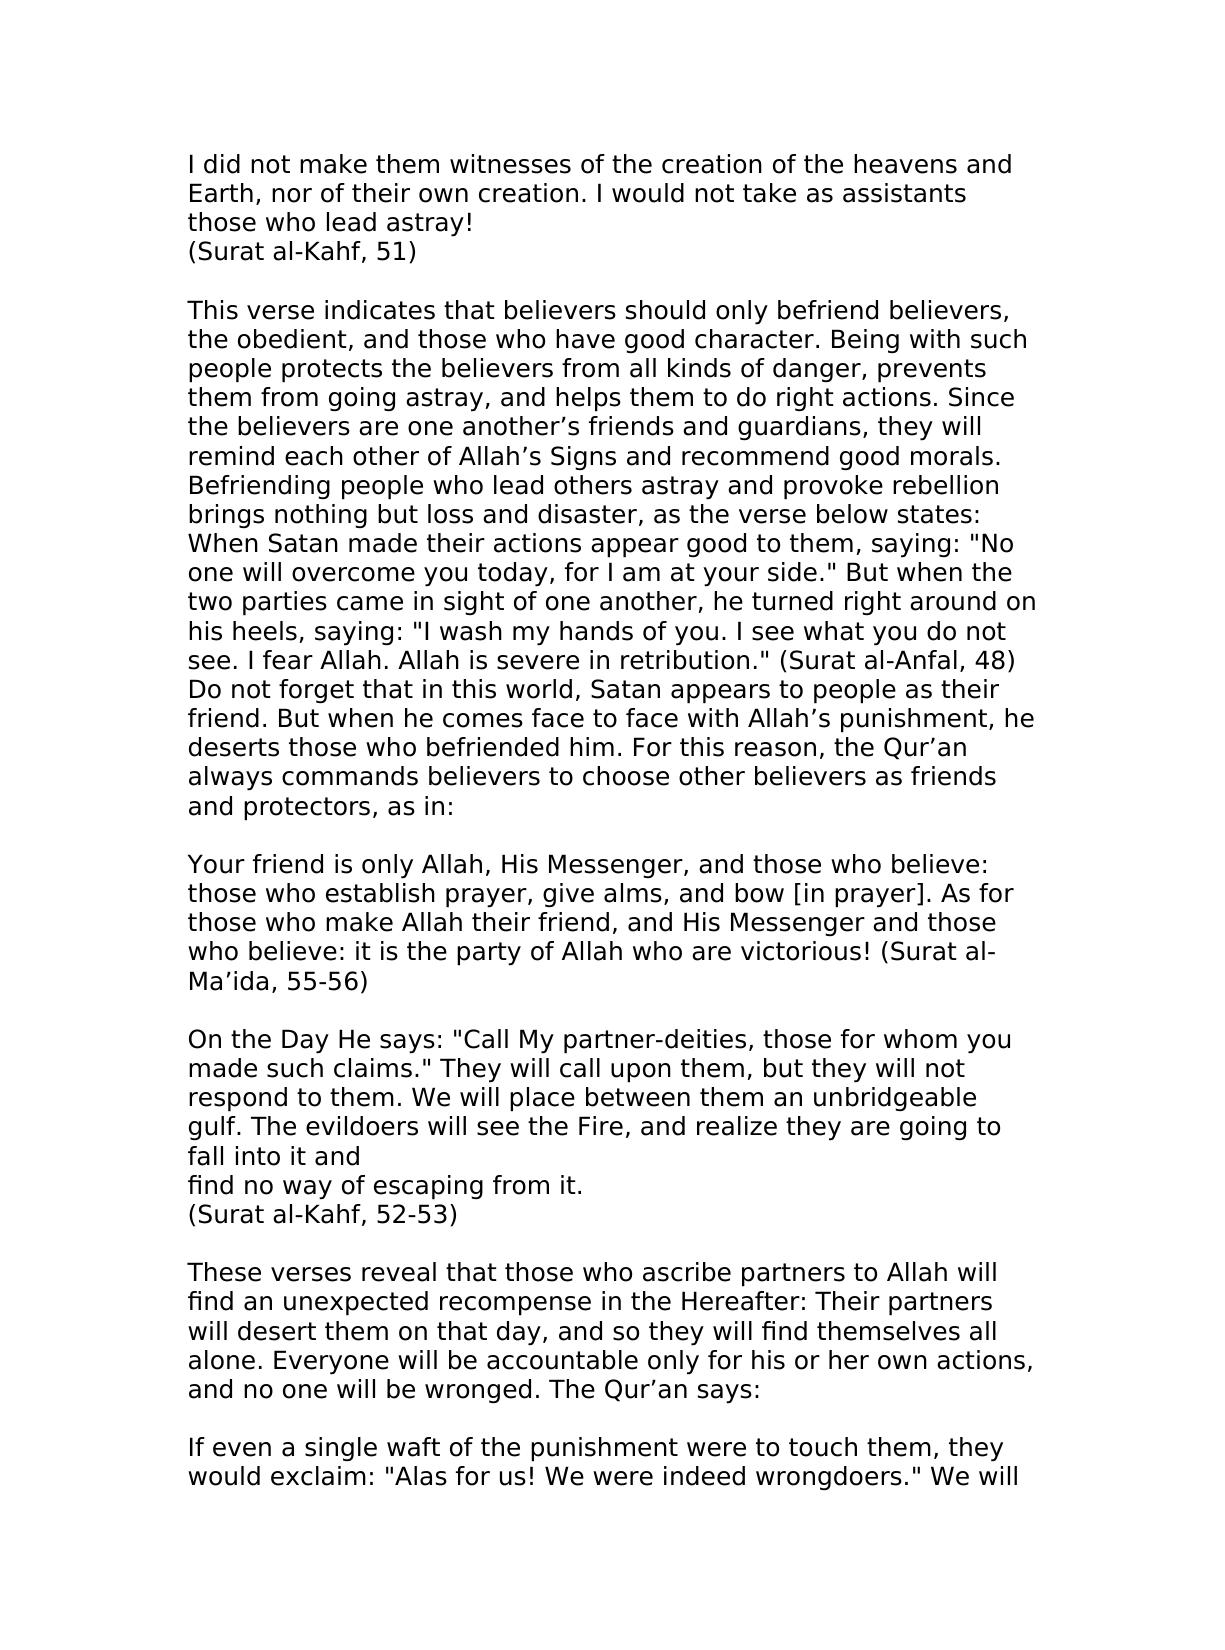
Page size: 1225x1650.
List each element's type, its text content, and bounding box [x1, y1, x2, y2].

text When Satan made their actions appear good to them, saying: "No one will overcome you today, for I am at your side." But when the two parties came in sight of one another, he turned right around on his heels, saying: "I wash my hands of you. I see what you do not see. I fear Allah. Allah is severe in retribution." (Surat al-Anfal, 48) [187, 529, 1037, 675]
text I did not make them witnesses of the creation of the heavens and Earth, nor of their own creation. I would not take as assistants those who lead astray! [187, 150, 1037, 237]
text Your friend is only Allah, His Messenger, and those who believe: those who establish prayer, give alms, and bow [in prayer]. As for those who make Allah their friend, and His Messenger and those who believe: it is the party of Allah who are victorious! (Surat al-Ma’ida, 55-56) [187, 850, 1037, 996]
text This verse indicates that believers should only befriend believers, the obedient, and those who have good character. Being with such people protects the believers from all kinds of danger, prevents them from going astray, and helps them to do right actions. Since the believers are one another’s friends and guardians, they will remind each other of Allah’s Signs and recommend good morals. Befriending people who lead others astray and provoke rebellion brings nothing but loss and disaster, as the verse below states: [187, 296, 1037, 529]
text Do not forget that in this world, Satan appears to people as their friend. But when he comes face to face with Allah’s punishment, he deserts those who befriended him. For this reason, the Qur’an always commands believers to choose other believers as friends and protectors, as in: [187, 675, 1037, 821]
text (Surat al-Kahf, 51) [187, 237, 1037, 267]
text If even a single waft of the punishment were to touch them, they would exclaim: "Alas for us! We were indeed wrongdoers." We will [187, 1433, 1037, 1492]
text These verses reveal that those who ascribe partners to Allah will find an unexpected recompense in the Hereafter: Their partners will desert them on that day, and so they will find themselves all alone. Everyone will be accountable only for his or her own actions, and no one will be wronged. The Qur’an says: [187, 1258, 1037, 1404]
text On the Day He says: "Call My partner-deities, those for whom you made such claims." They will call upon them, but they will not respond to them. We will place between them an unbridgeable gulf. The evildoers will see the Fire, and realize they are going to fall into it and [187, 1025, 1037, 1171]
text (Surat al-Kahf, 52-53) [187, 1200, 1037, 1229]
text find no way of escaping from it. [187, 1171, 1037, 1200]
